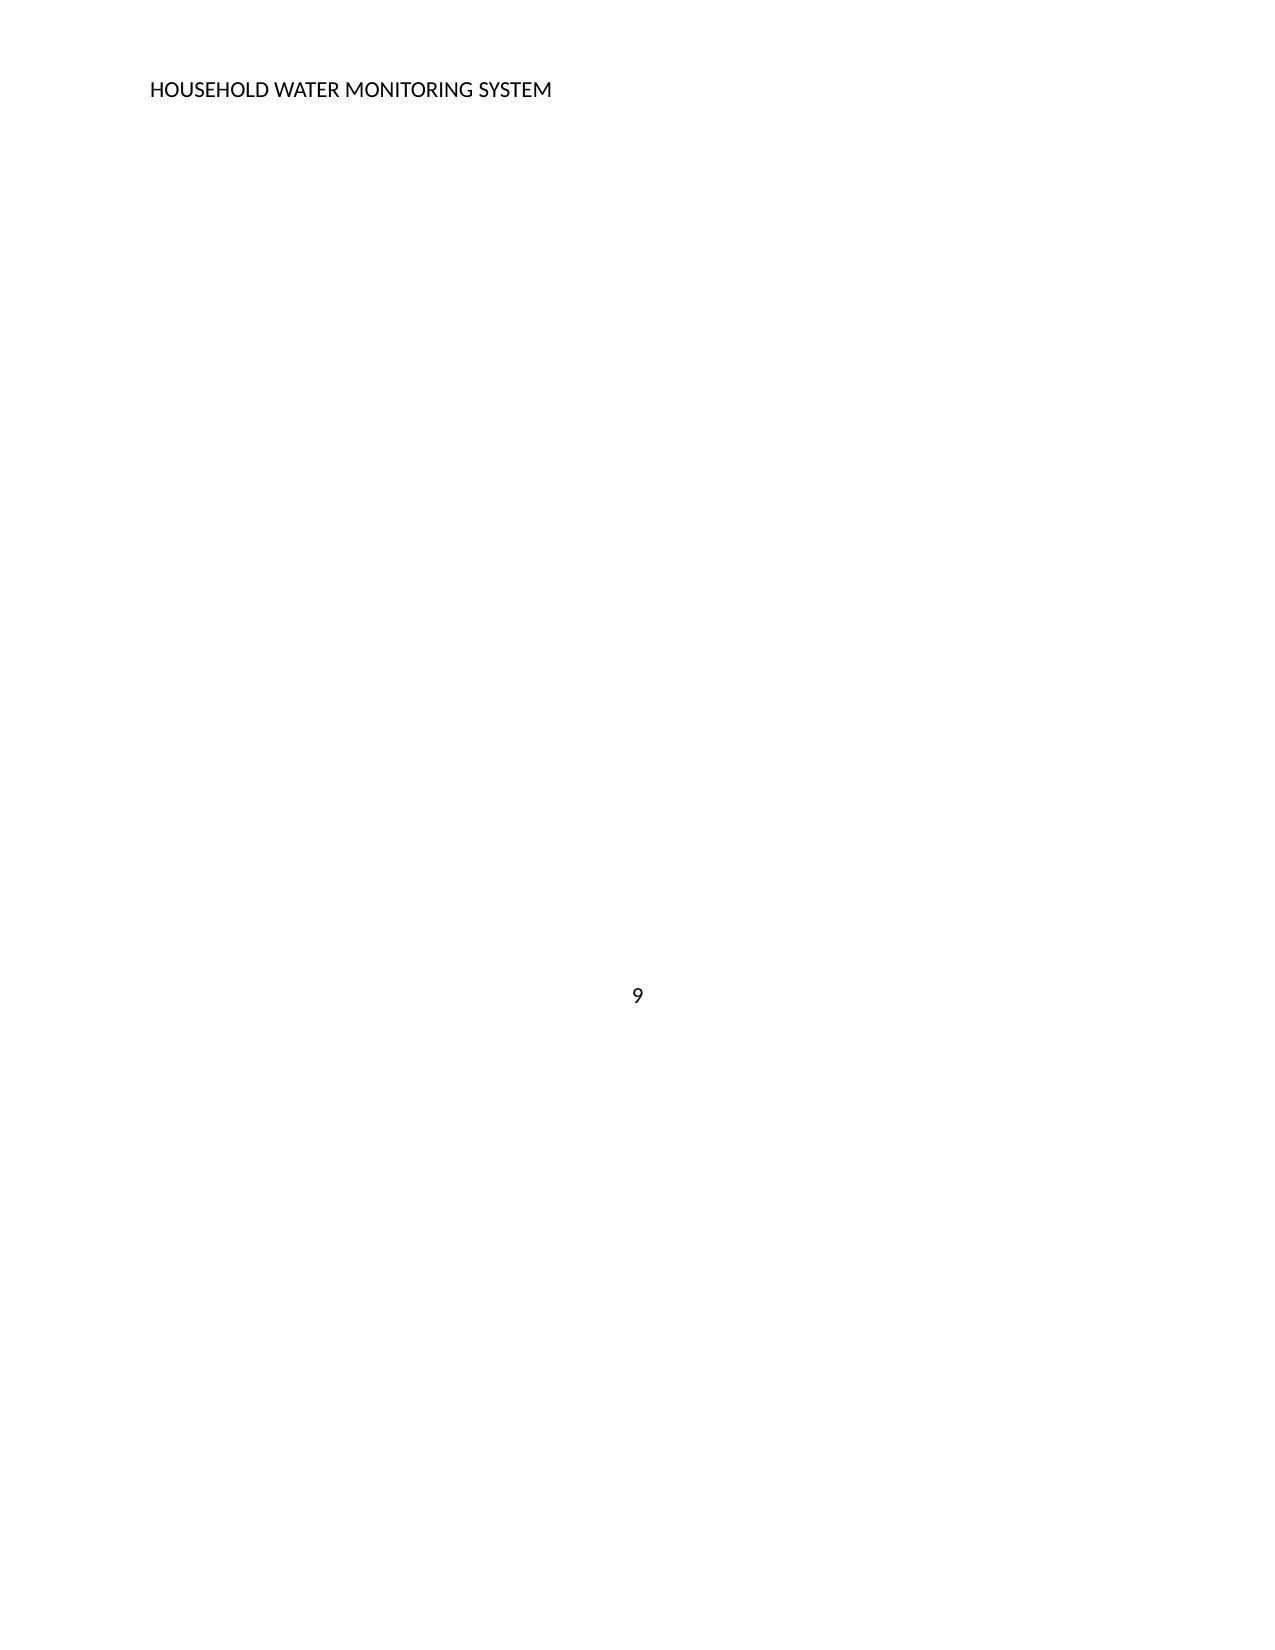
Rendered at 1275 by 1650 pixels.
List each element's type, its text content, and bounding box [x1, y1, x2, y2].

text 9 [150, 981, 1125, 1009]
